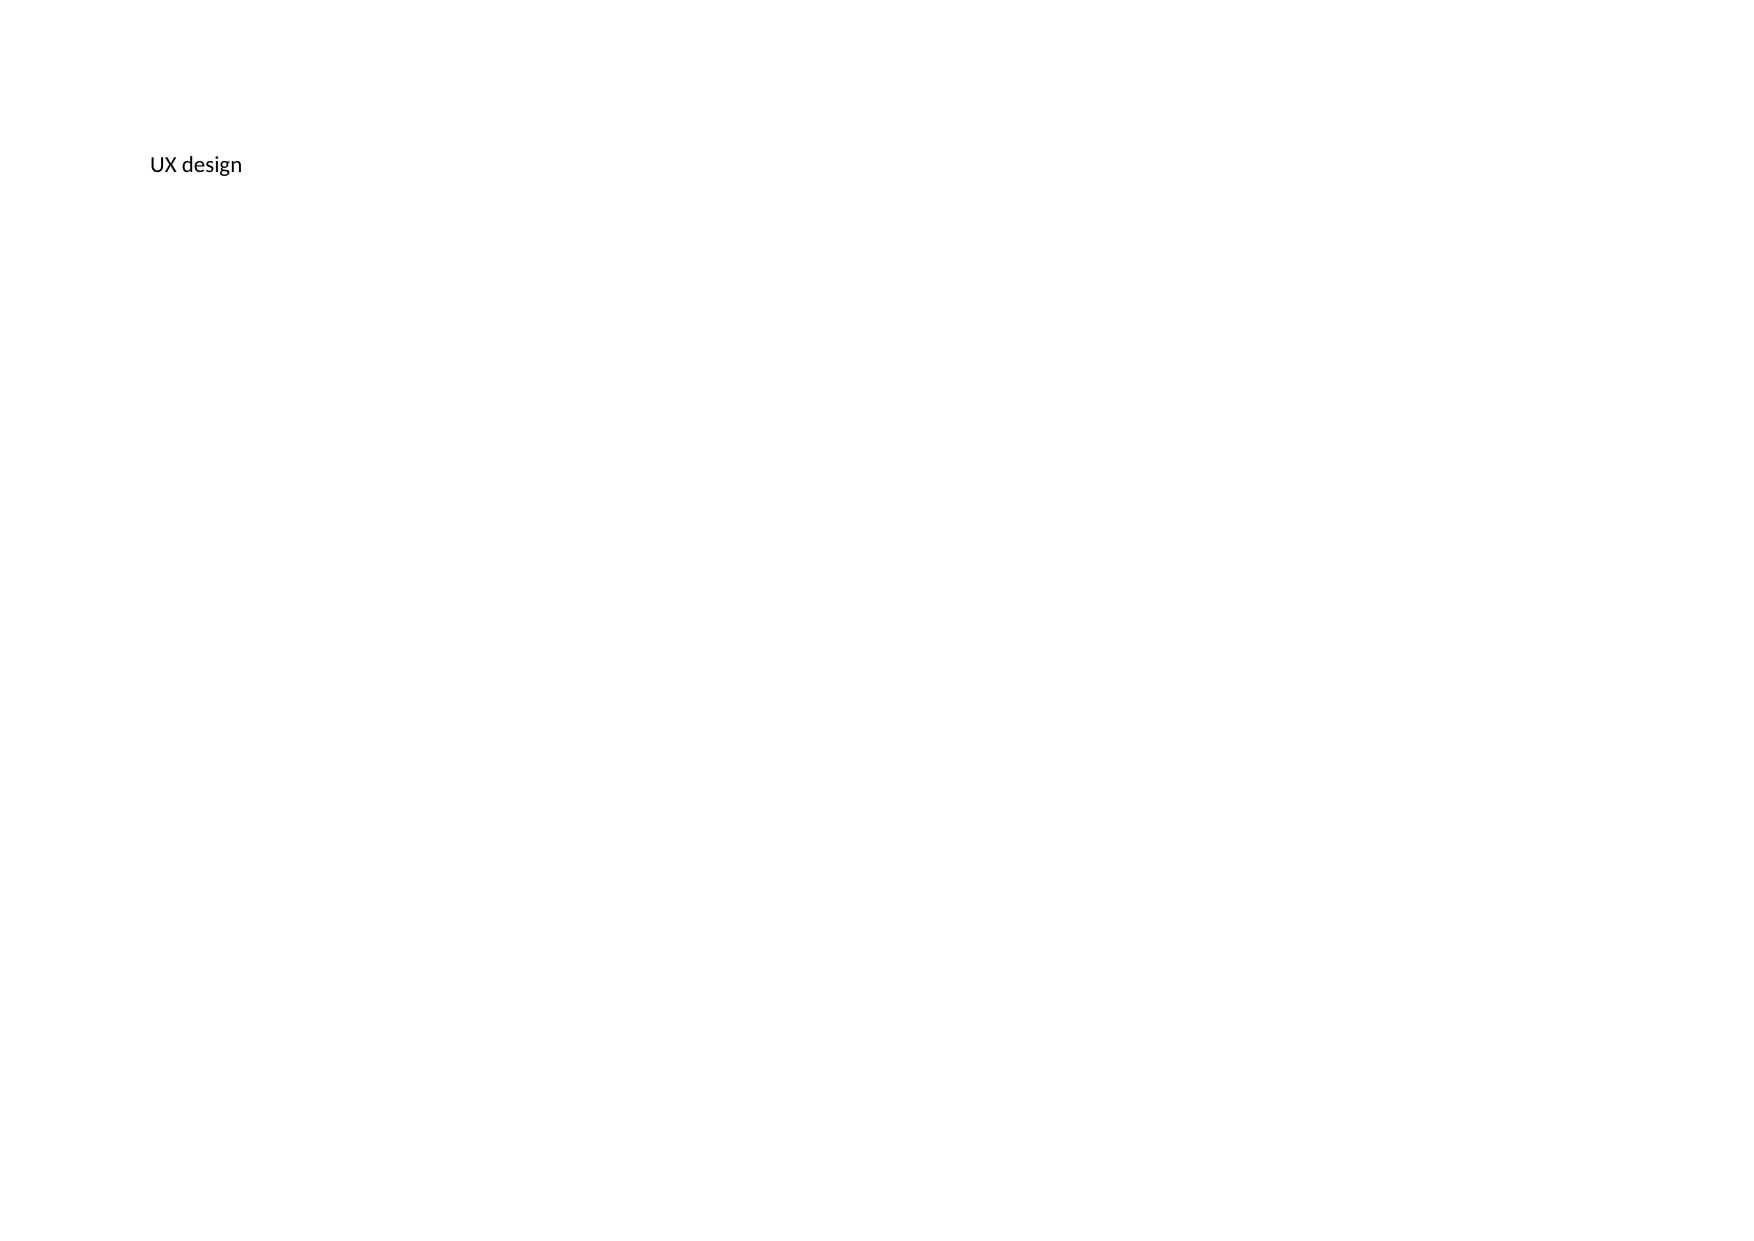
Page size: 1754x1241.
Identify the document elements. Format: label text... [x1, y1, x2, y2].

text UX design [150, 150, 1604, 178]
